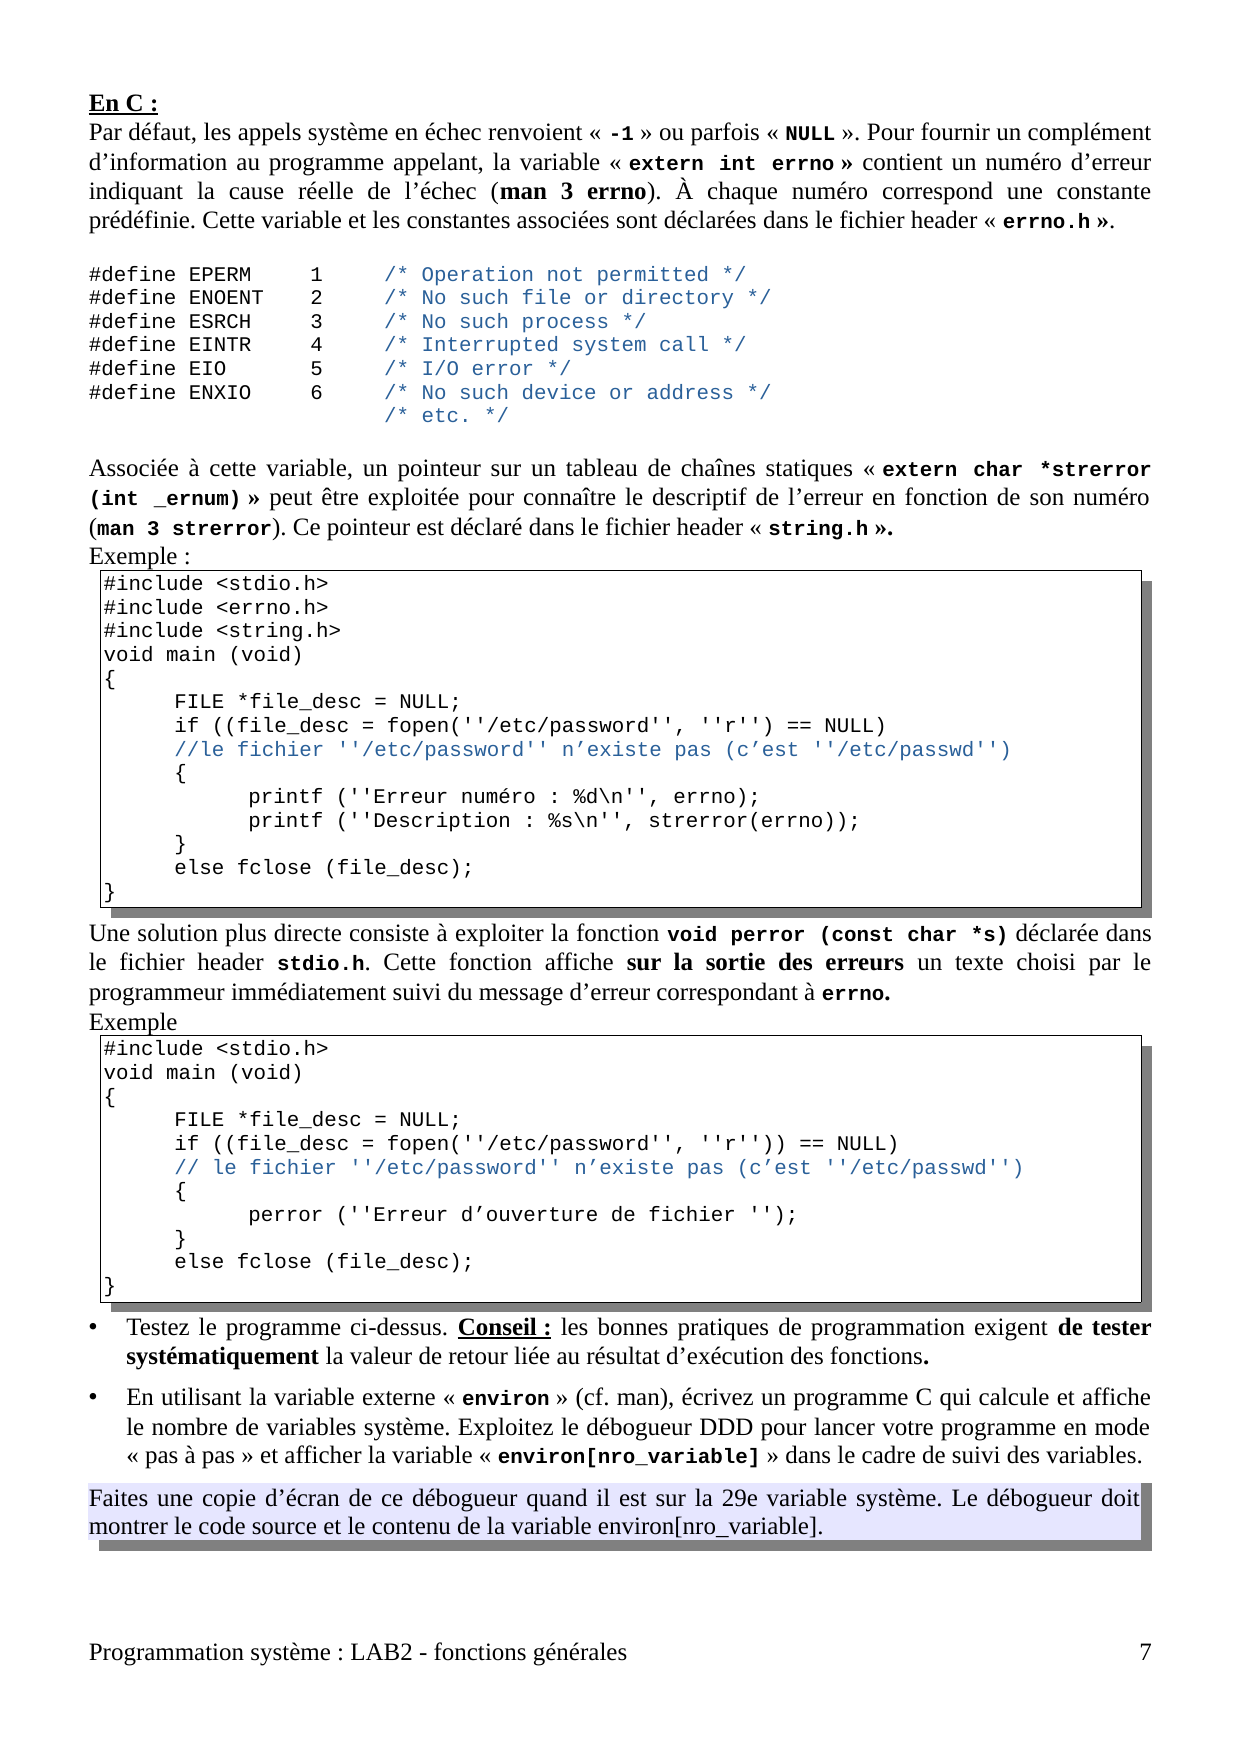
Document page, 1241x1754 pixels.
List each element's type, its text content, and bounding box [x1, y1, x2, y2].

text /* etc. */ [88, 405, 1152, 429]
text Une solution plus directe consiste à exploiter la fonction void perror (const char *s) déclarée dans le fichier header stdio.h. Cette fonction affiche sur la sortie des erreurs un texte choisi par le programmeur immédiatement suivi du message d’erreur correspondant à errno. [88, 918, 1152, 1007]
text FILE *file_desc = NULL; [101, 688, 1141, 712]
text #define EPERM 1 /* Operation not permitted */ [88, 263, 1152, 287]
text #define ESRCH 3 /* No such process */ [88, 311, 1152, 334]
text { [101, 665, 1141, 688]
text if ((file_desc = fopen(''/etc/password'', ''r'') == NULL) [101, 712, 1141, 736]
text { [101, 1083, 1141, 1106]
text else fclose (file_desc); [101, 1248, 1141, 1272]
text printf (''Erreur numéro : %d\n'', errno); [101, 783, 1141, 807]
text printf (''Description : %s\n'', strerror(errno)); [101, 807, 1141, 830]
text Exemple [88, 1007, 1152, 1035]
text #define EINTR 4 /* Interrupted system call */ [88, 334, 1152, 358]
text { [101, 759, 1141, 783]
list Testez le programme ci-dessus. Conseil : les bonnes pratiques de programmation exigent de tester systématiquement la valeur de retour liée au résultat d’exécution des fonctions. [88, 1312, 1152, 1370]
text #include <string.h> [101, 617, 1141, 641]
text Exemple : [88, 541, 1152, 570]
text FILE *file_desc = NULL; [101, 1106, 1141, 1130]
text Associée à cette variable, un pointeur sur un tableau de chaînes statiques « extern char *strerror (int _ernum) » peut être exploitée pour connaître le descriptif de l’erreur en fonction de son numéro (man 3 strerror). Ce pointeur est déclaré dans le fichier header « string.h ». [88, 453, 1152, 541]
text } [101, 878, 1141, 907]
text En C : [88, 88, 1152, 117]
text //le fichier ''/etc/password'' n’existe pas (c’est ''/etc/passwd'') [101, 736, 1141, 759]
text #include <stdio.h> [101, 1036, 1141, 1059]
text } [101, 1224, 1141, 1248]
text void main (void) [101, 1059, 1141, 1083]
text } [101, 830, 1141, 854]
text #include <stdio.h> [101, 571, 1141, 594]
text void main (void) [101, 641, 1141, 665]
text #define EIO 5 /* I/O error */ [88, 358, 1152, 382]
text Faites une copie d’écran de ce débogueur quand il est sur la 29e variable système. Le débogueur doit montrer le code source et le contenu de la variable environ[nro_variable]. [88, 1483, 1141, 1540]
text #define ENOENT 2 /* No such file or directory */ [88, 287, 1152, 311]
text { [101, 1177, 1141, 1201]
text Par défaut, les appels système en échec renvoient « -1 » ou parfois « NULL ». Pour fournir un complément d’information au programme appelant, la variable « extern int errno » contient un numéro d’erreur indiquant la cause réelle de l’échec (man 3 errno). À chaque numéro correspond une constante prédéfinie. Cette variable et les constantes associées sont déclarées dans le fichier header « errno.h ». [88, 117, 1152, 235]
text if ((file_desc = fopen(''/etc/password'', ''r'')) == NULL) [101, 1130, 1141, 1154]
list En utilisant la variable externe « environ » (cf. man), écrivez un programme C qui calcule et affiche le nombre de variables système. Exploitez le débogueur DDD pour lancer votre programme en mode « pas à pas » et afficher la variable « environ[nro_variable] » dans le cadre de suivi des variables. [88, 1382, 1152, 1470]
text perror (''Erreur d’ouverture de fichier ''); [101, 1201, 1141, 1224]
text else fclose (file_desc); [101, 854, 1141, 878]
text #define ENXIO 6 /* No such device or address */ [88, 382, 1152, 405]
text #include <errno.h> [101, 594, 1141, 617]
text } [101, 1272, 1141, 1302]
text // le fichier ''/etc/password'' n’existe pas (c’est ''/etc/passwd'') [101, 1154, 1141, 1177]
